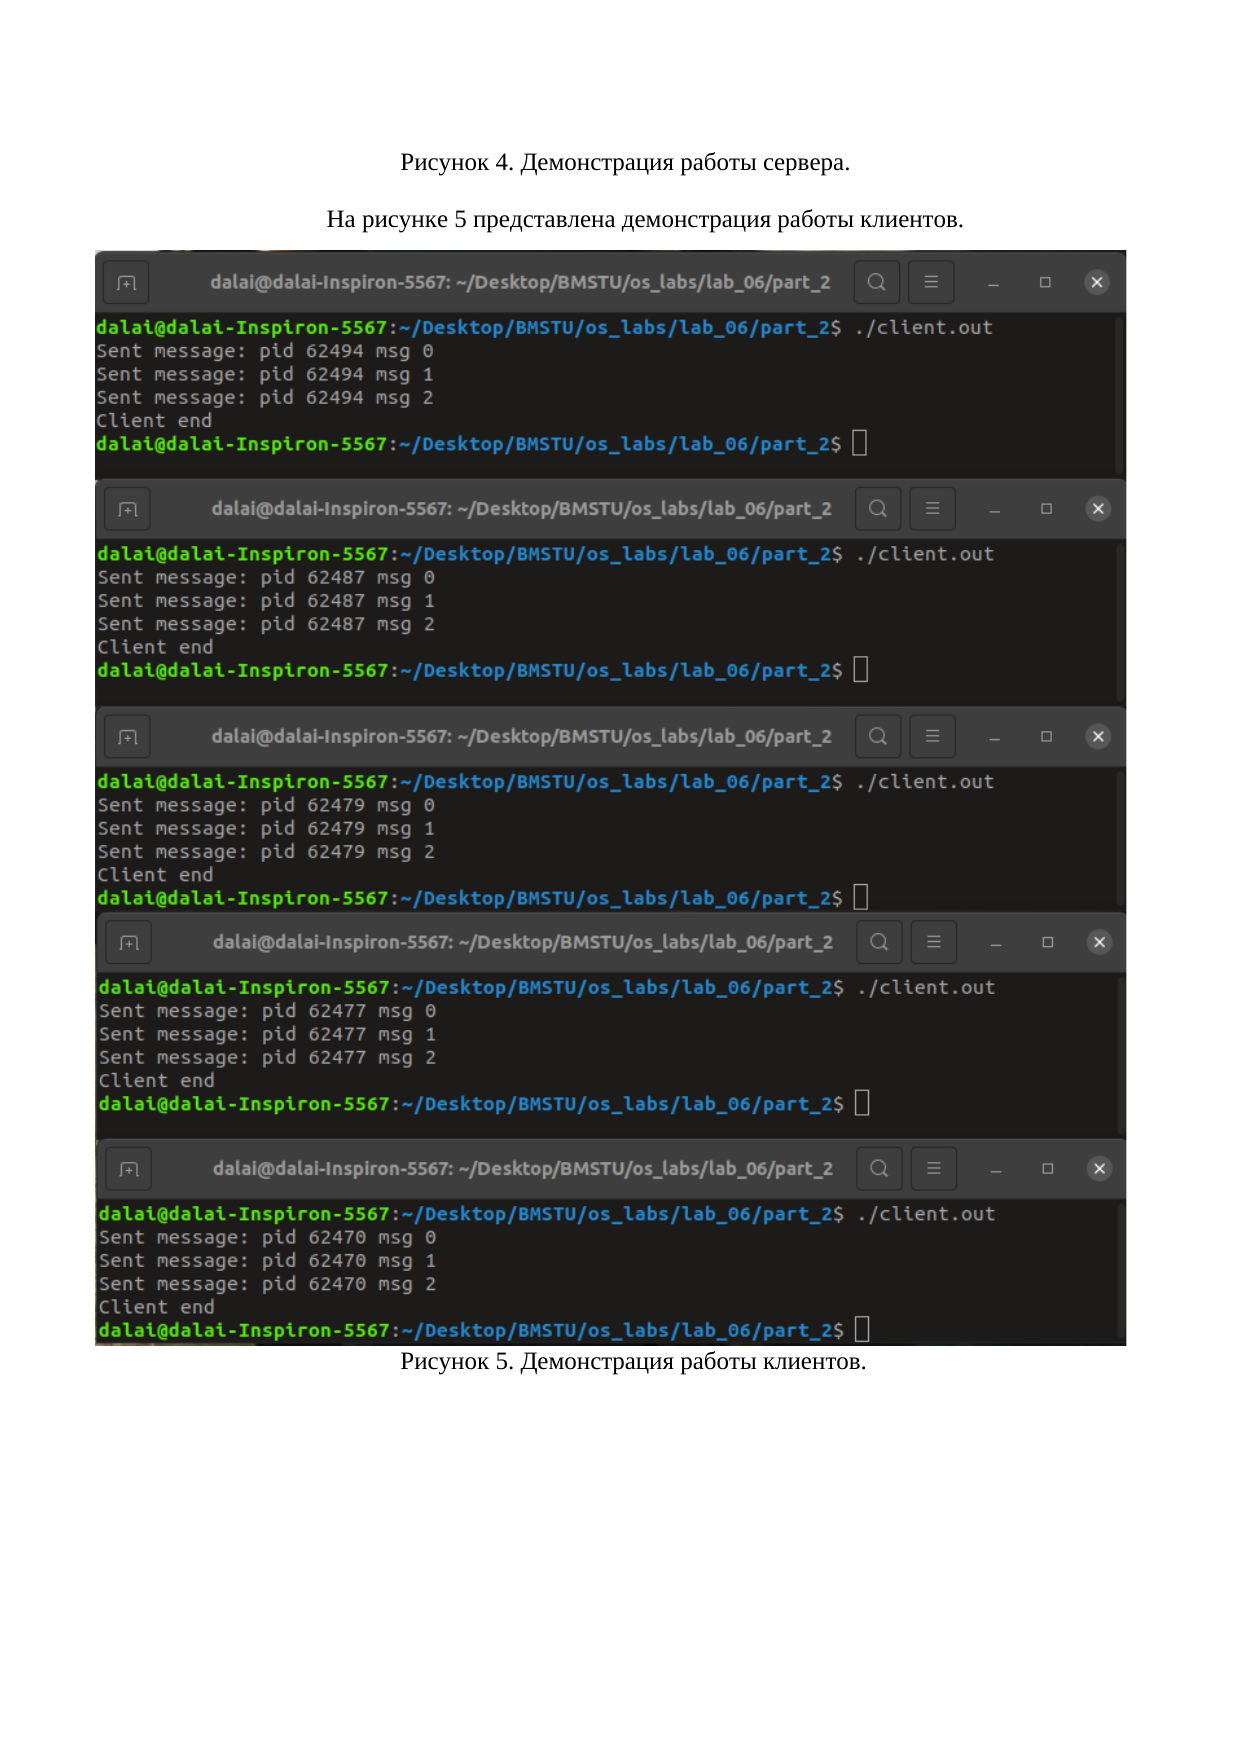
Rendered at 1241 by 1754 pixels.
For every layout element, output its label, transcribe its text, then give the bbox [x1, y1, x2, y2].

text На рисунке 5 представлена демонстрация работы клиентов. [105, 204, 1136, 233]
text Рисунок 5. Демонстрация работы клиентов. [105, 233, 1136, 1375]
text Рисунок 4. Демонстрация работы сервера. [105, 147, 1136, 176]
picture [95, 250, 1127, 1346]
